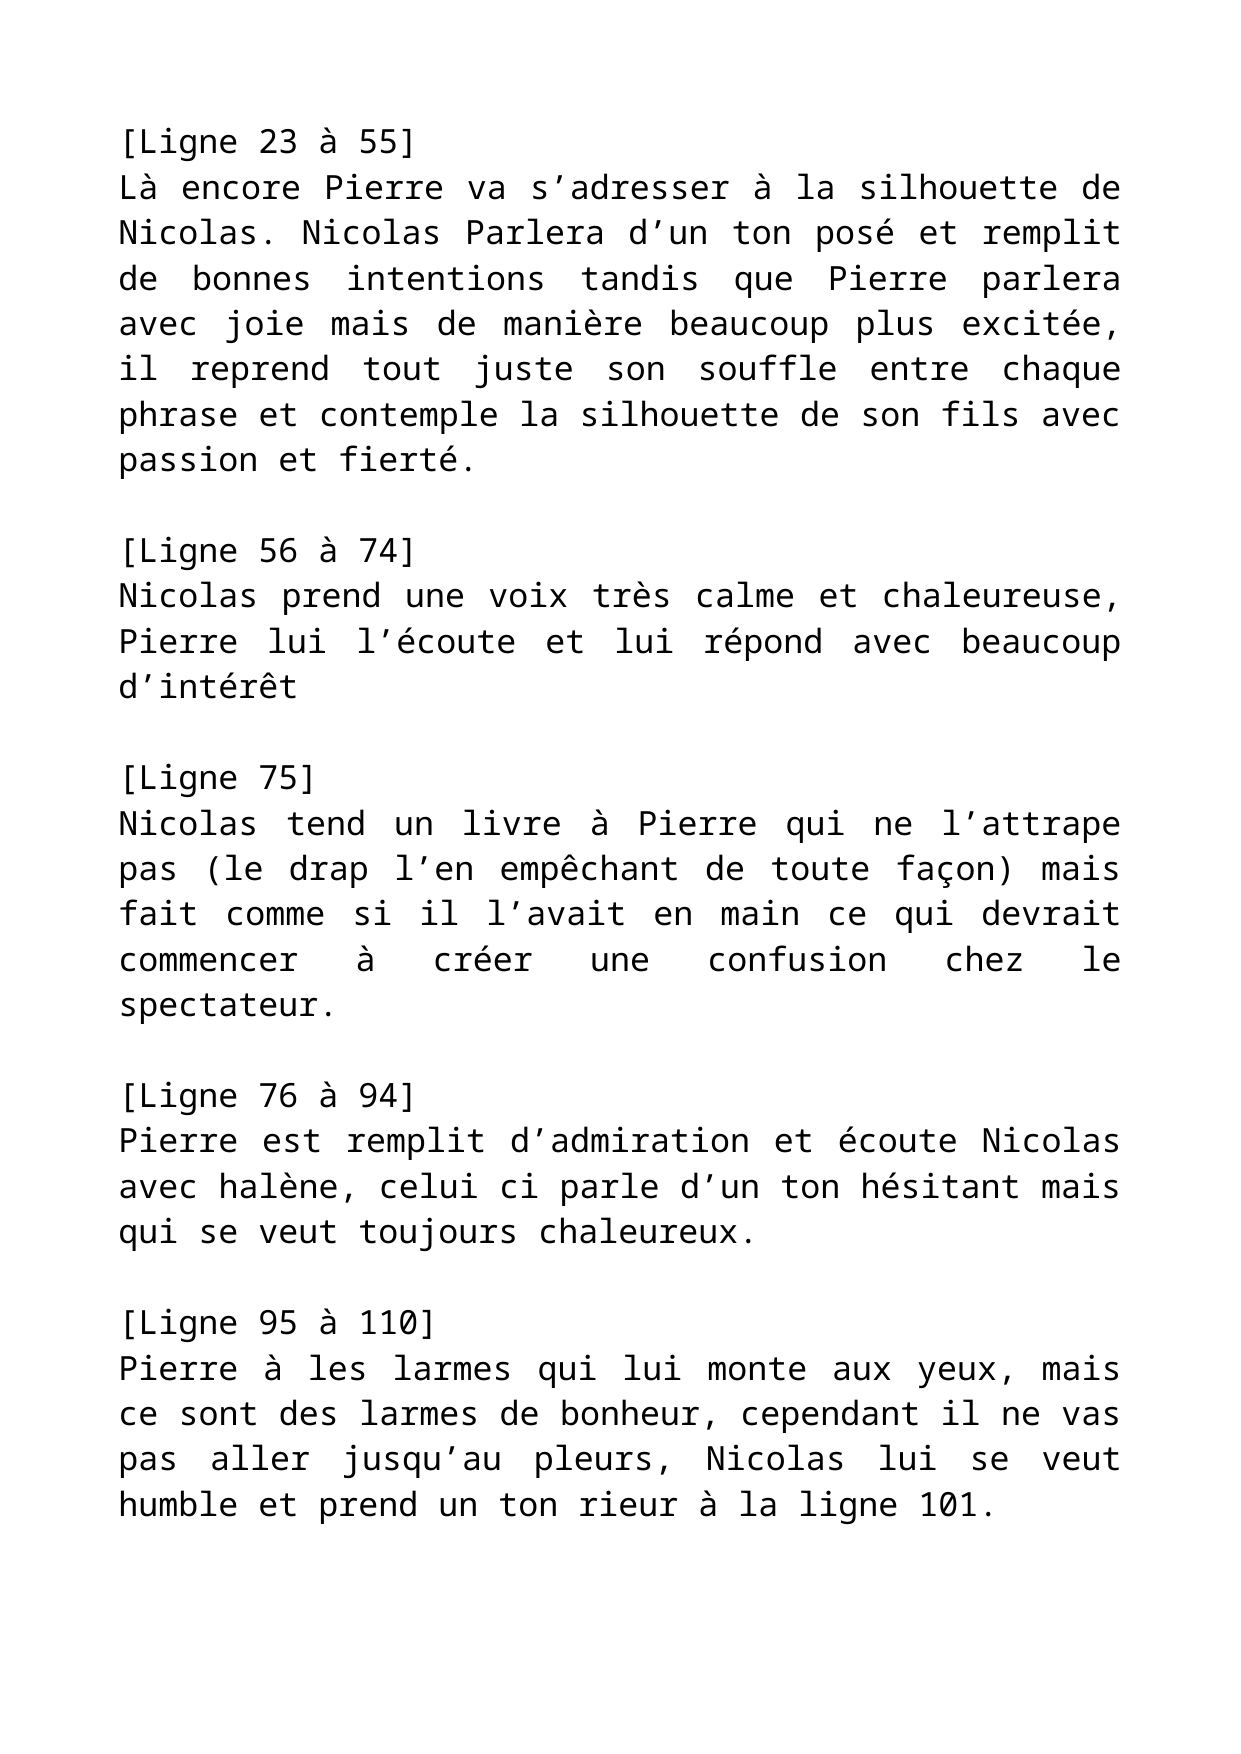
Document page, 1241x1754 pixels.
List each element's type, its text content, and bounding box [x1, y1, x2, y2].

text Là encore Pierre va s’adresser à la silhouette de Nicolas. Nicolas Parlera d’un ton posé et remplit de bonnes intentions tandis que Pierre parlera avec joie mais de manière beaucoup plus excitée, il reprend tout juste son souffle entre chaque phrase et contemple la silhouette de son fils avec passion et fierté. [118, 163, 1122, 481]
text Pierre est remplit d’admiration et écoute Nicolas avec halène, celui ci parle d’un ton hésitant mais qui se veut toujours chaleureux. [118, 1117, 1122, 1253]
text Pierre à les larmes qui lui monte aux yeux, mais ce sont des larmes de bonheur, cependant il ne vas pas aller jusqu’au pleurs, Nicolas lui se veut humble et prend un ton rieur à la ligne 101. [118, 1344, 1122, 1526]
text Nicolas tend un livre à Pierre qui ne l’attrape pas (le drap l’en empêchant de toute façon) mais fait comme si il l’avait en main ce qui devrait commencer à créer une confusion chez le spectateur. [118, 799, 1122, 1026]
text Nicolas prend une voix très calme et chaleureuse, Pierre lui l’écoute et lui répond avec beaucoup d’intérêt [118, 572, 1122, 708]
text [Ligne 56 à 74] [118, 527, 1122, 572]
text [Ligne 23 à 55] [118, 118, 1122, 163]
text [Ligne 75] [118, 754, 1122, 799]
text [Ligne 95 à 110] [118, 1299, 1122, 1344]
text [Ligne 76 à 94] [118, 1072, 1122, 1117]
